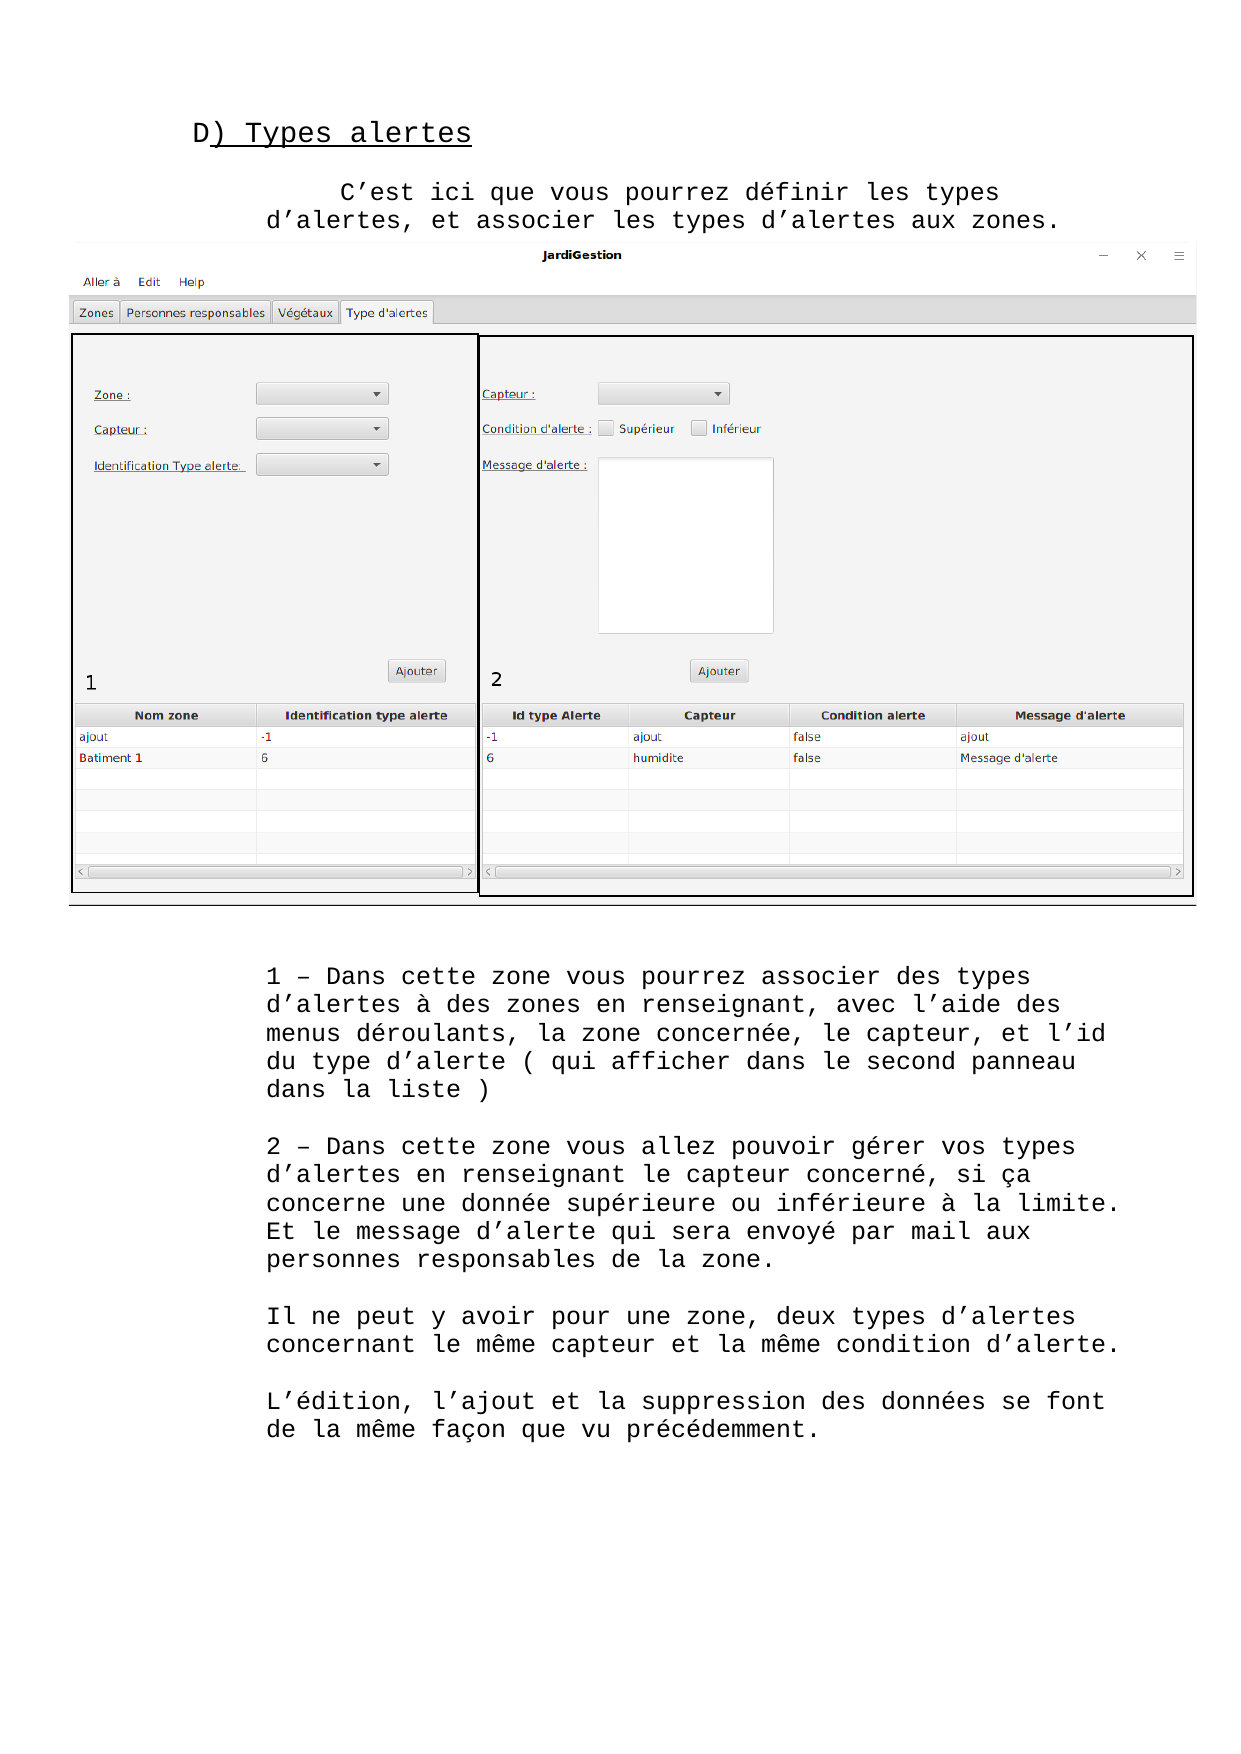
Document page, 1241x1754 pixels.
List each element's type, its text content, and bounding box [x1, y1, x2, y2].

text D) Types alertes [118, 118, 1122, 151]
text 1 – Dans cette zone vous pourrez associer des types d’alertes à des zones en renseignant, avec l’aide des menus déroulants, la zone concernée, le capteur, et l’id du type d’alerte ( qui afficher dans le second panneau dans la liste ) [118, 963, 1122, 1105]
text C’est ici que vous pourrez définir les types d’alertes, et associer les types d’alertes aux zones. [118, 179, 1122, 236]
text Et le message d’alerte qui sera envoyé par mail aux personnes responsables de la zone. [118, 1218, 1122, 1275]
text 2 – Dans cette zone vous allez pouvoir gérer vos types d’alertes en renseignant le capteur concerné, si ça concerne une donnée supérieure ou inférieure à la limite. [118, 1133, 1122, 1218]
picture [68, 241, 1197, 907]
text Il ne peut y avoir pour une zone, deux types d’alertes concernant le même capteur et la même condition d’alerte. [118, 1303, 1122, 1360]
text L’édition, l’ajout et la suppression des données se font de la même façon que vu précédemment. [118, 1388, 1122, 1445]
